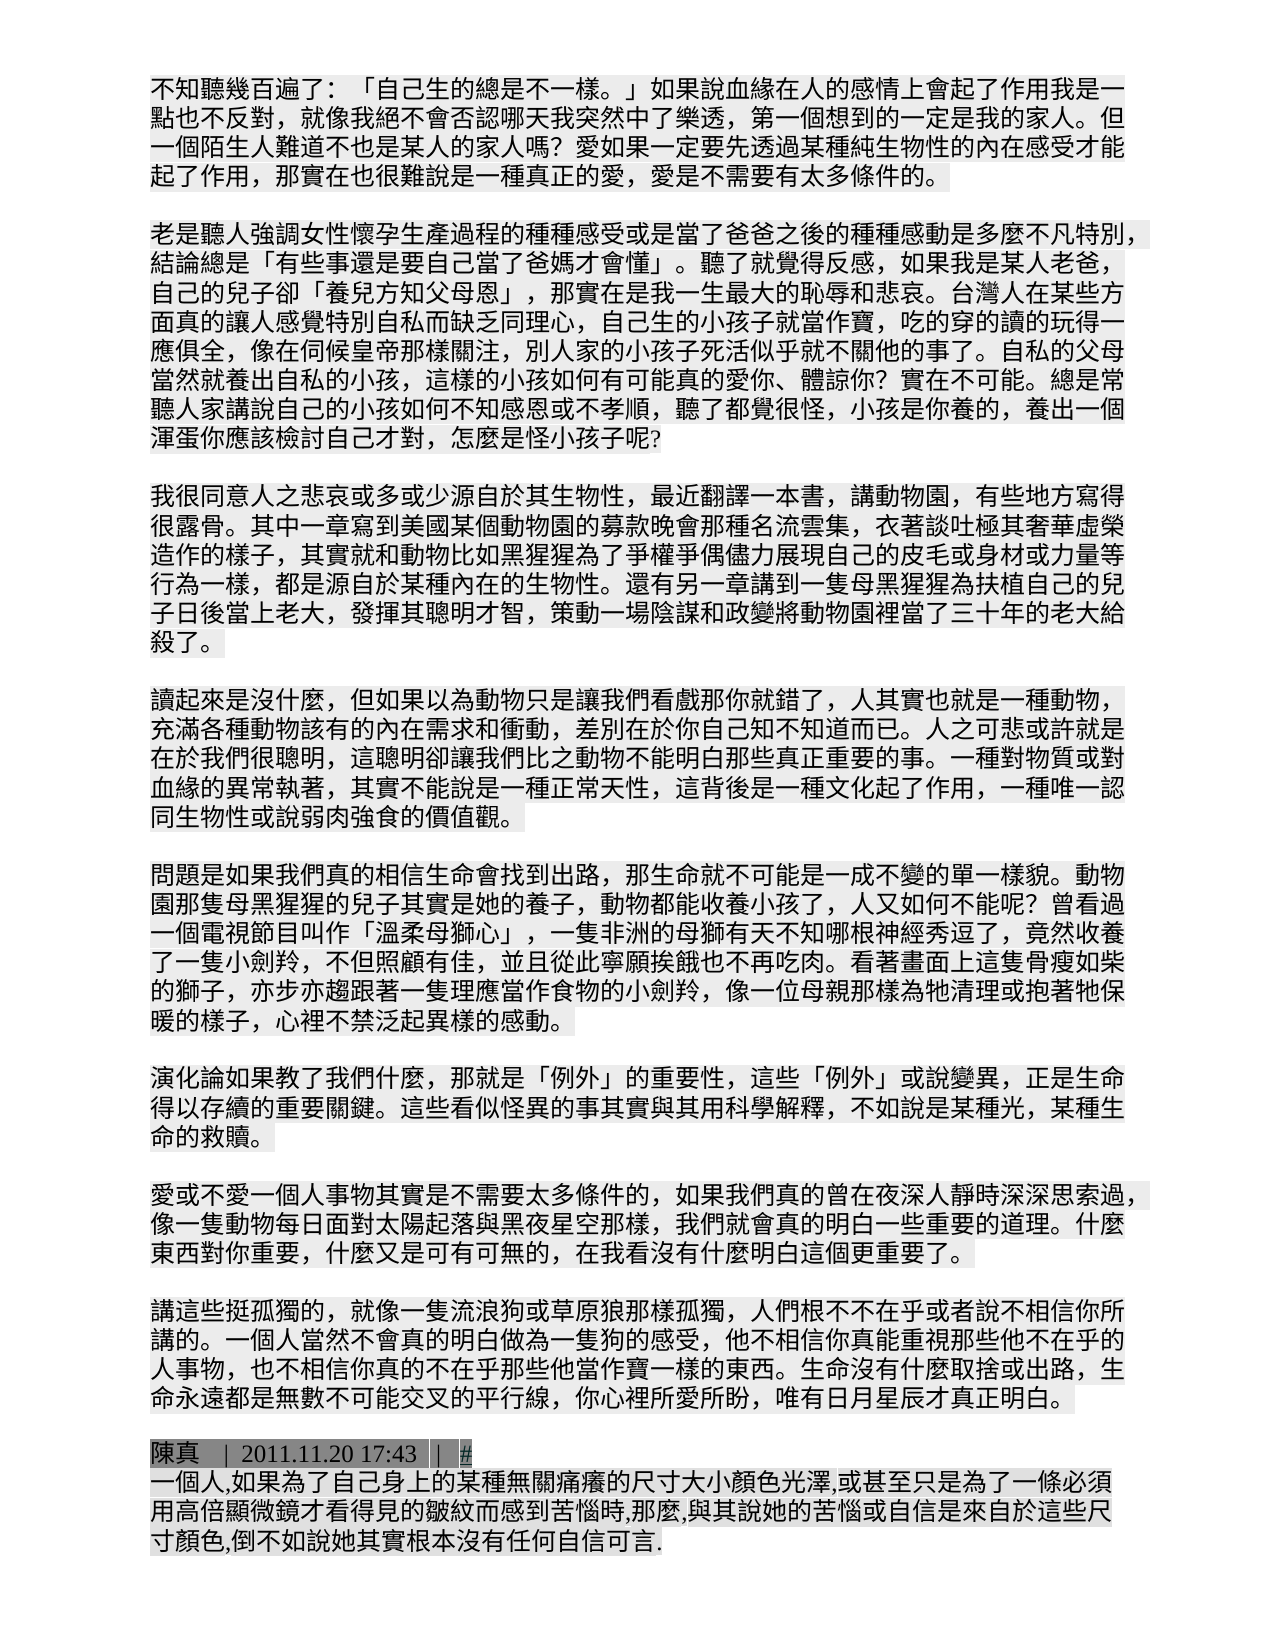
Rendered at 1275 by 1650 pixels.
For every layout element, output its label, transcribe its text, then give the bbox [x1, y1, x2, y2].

text 一個人,如果為了自己身上的某種無關痛癢的尺寸大小顏色光澤,或甚至只是為了一條必須用高倍顯微鏡才看得見的皺紋而感到苦惱時,那麼,與其說她的苦惱或自信是來自於這些尺寸顏色,倒不如說她其實根本沒有任何自信可言. 有位 "智者" 喜歡故意穿著破衣上街,以示清高與不凡. 蘇格拉底卻對他說,透過你身上衣服的破洞,我可以窺見你的虛榮. 一個東西,如果你真的無視於它的存在,那麼,不管你是站在它的正面或反面,你都沒感覺. 就比方說我從不為自己的一頭灰白亂髮及破舊衣褲感到羞於見人,當然也不覺得它有何高人一等之處. 英國人很重視穿著端莊適宜,很多餐廳是我就算有錢也進不去的,光是穿著就不合格,甚至就連在自己的學校宿舍裏走動,穿著拖鞋似乎都會影響了市容或驚嚇到他人似的,很不得體.特別是劍橋,權貴子弟多,穿著更講究. 維根斯坦在這樣一種衣冠楚楚的環境下,卻依然不打領帶,穿得像個修水管的工人,遇到下雨天,甚至還直接穿園丁用的雨鞋出門. 維根斯坦的我行我素,在學生裏頭引來許多粉絲爭相效法. 但維根斯坦說,即便是同樣的粗衣,同樣的破洞,但他一眼就能看清誰是穿真的誰是穿假的;有很多人是穿假的,他們之所以不打領帶,之所以穿著邋遢,只是故意,故示與眾不同,故示這個故示那個. 前陣子有個坐擁豪宅的朋友來見我,她說她小孩唸的小學都是雙語學校,很貴. 她批評說,在那學校,就連小朋友自己攜帶去學校吃便當用的湯匙很多都是外國進口,並且互相競爭. 她說,有一天她小孩不悅地告訴她說同學們使用的是 "德國湯匙". 我很驚訝地問她說,小學生怎麼會去注意湯匙從哪進口? 她說因為她家小孩就是使用德國湯匙,所以一眼就看出來了. 我聽了真是很 "佩服",原來社會已經進步到這種地步我都不知道,但我同時也很納悶,什麼是德國湯匙? 湯匙就湯匙,誰會去注意它? 再說我在英國住了十年,自認還頗了解歐洲,實在不知道原來連湯匙也有品牌也能如此競爭,以示身價不凡. 別人的小孩我不便批評,所以我只約略問了一句說: 妳覺得讓小孩去在乎這樣一些無聊的事,對小孩是一件好事嗎?她沒有回答. 我常想起我那位擁有億萬家財的朋友,她原本是我的粉絲,後來似乎終於看清我不會有前途的真相. 當她仍然視為我智慧大師,因此極為在乎我的一舉一動一言一行時,一直對我之 "安貧樂道" 感到不可思議. 她一直想追求自信與快樂,但她說她的褲子裙子若是在兩萬元以下,亦即不夠名貴,她真的不敢穿出門. 我跟她說,如果妳連這樣都會苦惱,怎麼可能有自信? 自信不需要花錢的,快樂也不是建築在金錢上. 她要我舉例不用錢就能得到的快樂,我說隨便路邊一條狗我都可以跟牠玩上一個下午,狗狗總不會跟我收費吧? 她聽了似乎非常驚訝,不願相信,於是當著我的面打越洋電話去英國說要跟學姐求證我所言是否事實. 記得那次暑假去找她時,就住她家,有一天,我買了一包甘蔗,一邊啃一邊拿著一個塑膠袋裝甘蔗渣,一路走到她家. 她似乎嚇壞了,一直不解地問說我是劍橋高材生怎麼會這樣? 我也不知道該怎麼回答這樣一些根本不是問題的問題. 一個東西,例如一根湯匙,當它的確不值得關注時,那它就是不值得關注;不管是重視它或是故意去蔑視它,都很無謂. 至於自信,當然不會建立在這些東西之上. [150, 1468, 1125, 1556]
text 記得三年多前開始從商的時候，老婆特別告誡我說一定要注意自己的穿著，不要再和以前一樣總是穿得十分邋遢，老是破舊的運動衣運動褲運動鞋。我很認同，所謂做什麼像什麼（袓國講”幹一行愛一行”），如果商人必須像醫生那樣有件商人的制服，我工作時會很樂意穿上。問題是迄今這制服到底長得什麼樣我仍然沒有參透。很能想像當一隻狗或色盲的感覺，常常出門為了穿衣服，像黃金鼠一樣在衣堆裡翻箱倒櫃把所能想到最合理的衣褲套在身上，結果老婆一看仍是深深嘆了一口氣。一隻狗在家大概都是和我一樣裸體吧我想，為了出門在狗身上套件衣服真的件很怪的事，而我就像色盲一樣對所謂衣著或品味或時尚那類身上的東西完全沒有理解能力。 小弟倒不是很節省，比如說我的腳先天失調，後天又不良，只能穿特定的運動鞋，否則走起路來很痛苦，而這類鞋子往往一雙一兩千塊，我向來一次趁打折買個三四雙來囤積。衣服也一樣，常常運動，為了不要每次運個動就像泡過水渾身溼透吹風感冒，只得買所謂排汗衣，一件常常媽哩個B四五百塊。 經常在運動場合聽到朋友說他這褲子是什麼牌子的，質料多特別多好穿，她那排汗衣或防寒衣又是什麼牌子的，多麼涼爽或保暖，或者今天又買了什麼外套多麼特殊，多麼高檔，觀其神色充滿喜悅興奮之情，我也挺高興趣看到朋友這麼開心，不過實在很難融入。上帝把皮毛從人身上給收走了，我們只得穿上衣服才不致凍死，說起來也是天經地義，但買一件衣服或褲子若不是基於實際的需求而是認為它可以帶來什麼額外效果或快樂，實在就很難理解。 老婆說你不懂，很多人靠衣著裝飾自己，讓自己更有魅力和自信，我反駁說衣服不就是幾塊布，會有什麼魅力? 老婆說你還是不懂，這社會的人特別是女人會認為穿著能增加自己的吸引力，讓自己更好看，我說有什麼東西比自然更好看，全部脫光不是更好看嗎? 這樣的問答不知幾百次了，每次到最後我都不敢堅持已見，因為老婆已經目露兇光，殺機若隱若現，我只好收歛一下我的美感。 幾位和我認識一年多，每週至少見一次面的朋友最近來參觀我的公司，離開時臉上帶著奇特的表情，我說怎麼了，其中一位說真看不出來，我以為你……我說以為我什麼，他有點扭捏地說我以為你說你有公司，在我想像只一間這麼大(用手比出大約兩坪大小)的亂七八糟的工作室而已。 我回家請教老婆箇中含意，老婆開示說那是因為我每次出現在別人面前就是一副比學生還隨便的穿著，又髒又破的外套加上起毛的運動衣運動褲，下雨連雨衣雨褲雨鞋也不脫就穿進人家大樓裡，然後又狼狽萬分地當眾穿穿脫脫，人家才會認定我就是一個窮酸小子，也不相信我真的有自己的店面和辦公室。我抗議說這樣講不對，我的衣服都有洗，至少沒有發出臭味，而且我的上衣褲子鞋子也常常是花很多錢買的，應該不至於沒有掩飾效果，難道別人的眼睛真的有這麼利嗎？老婆瞪著我，悠悠嘆了一口氣說，教一個瞎子看東西真的是比登天還難。 我說這不公平，妳自己也不化妝也不買衣服(老婆衣服幾乎都是穿人家送的)，相較之下我可以說是砸下重金，頗有行頭了，為什麼沒有人對妳有過什麼奇怪誤解? 她說，有些事是講天份的。 其實我不是笨，也不是不懂衣著打扮這類東西的社會意義。作為一個浸淫生物學十多年，又在商場打滾過的人，我當然很清楚外貌或包裝或形象這類東西是怎麼回事。只不過一樣米養百樣人，總有人用著完全不一樣的一種標準來看待評價人事物的內涵，用著完全不一樣的方法審視自己，而不是靠各種物質或外表或數字來建立所謂自信。 多數人就是這樣，從一種外在可見的衣著談吐或工作類型或存款數目來評價一個人，今天他看你衣著邋遢而瞧不起你，明天就因為看你公司似乎頗有規模而尊敬你了。說來我們其實對別人的眼光也不需太在意，因為那些其實就跟著這些身外物而起起落落、變大變小，又有多少人能完全無視這一切，用你真正的本質來評價你呢？ 有時候很納悶，許多人花錢買衣服買包包從不手軟，但談起戰區或非洲貧童無衣可穿無飯可吃卻毫不關心。人當然最好多在乎自己，但若除了自身衣著頭髮皮膚包包鞋子以外「完全」無視其他人之實際生存之困境或痛苦，實在也不能說是一種正常。 我也很贊成在世界展望會領養小朋友。這世界如此多的悲劇痛苦，實在不能說和人口沒有關係，珍古德說人應該開始節育，以降低對地球的傷害。對此我完全認同，也許以領養和節育替代生育看似違反某種天性，但我想總有一天人們會真的想通，屆時節育會成為一種普遍認同的共識，就像現今人們認同保育那樣。如果你在世界展望會認養一個小朋友，可以看到對方的照片，每年還會收到他/她寫來的卡片，真的是很溫馨。而且每個月也不過幾百塊，省下買一個包包或一件衣服的錢，卻可以讓一個小朋友有了生存甚至上學的機會，應該很不錯吧。 說是這樣說，但在台灣談起認養或領養總是引來各種輕蔑或不屑態度。總是會聽到一句話，不知聽幾百遍了：「自己生的總是不一樣。」如果說血緣在人的感情上會起了作用我是一點也不反對，就像我絕不會否認哪天我突然中了樂透，第一個想到的一定是我的家人。但一個陌生人難道不也是某人的家人嗎？愛如果一定要先透過某種純生物性的內在感受才能起了作用，那實在也很難說是一種真正的愛，愛是不需要有太多條件的。 老是聽人強調女性懷孕生產過程的種種感受或是當了爸爸之後的種種感動是多麼不凡特別，結論總是「有些事還是要自己當了爸媽才會懂」。聽了就覺得反感，如果我是某人老爸，自己的兒子卻「養兒方知父母恩」，那實在是我一生最大的恥辱和悲哀。台灣人在某些方面真的讓人感覺特別自私而缺乏同理心，自己生的小孩子就當作寶，吃的穿的讀的玩得一應俱全，像在伺候皇帝那樣關注，別人家的小孩子死活似乎就不關他的事了。自私的父母當然就養出自私的小孩，這樣的小孩如何有可能真的愛你、體諒你？實在不可能。總是常聽人家講說自己的小孩如何不知感恩或不孝順，聽了都覺很怪，小孩是你養的，養出一個渾蛋你應該檢討自己才對，怎麼是怪小孩子呢? 我很同意人之悲哀或多或少源自於其生物性，最近翻譯一本書，講動物園，有些地方寫得很露骨。其中一章寫到美國某個動物園的募款晚會那種名流雲集，衣著談吐極其奢華虛榮造作的樣子，其實就和動物比如黑猩猩為了爭權爭偶儘力展現自己的皮毛或身材或力量等行為一樣，都是源自於某種內在的生物性。還有另一章講到一隻母黑猩猩為扶植自己的兒子日後當上老大，發揮其聰明才智，策動一場陰謀和政變將動物園裡當了三十年的老大給殺了。 讀起來是沒什麼，但如果以為動物只是讓我們看戲那你就錯了，人其實也就是一種動物，充滿各種動物該有的內在需求和衝動，差別在於你自己知不知道而已。人之可悲或許就是在於我們很聰明，這聰明卻讓我們比之動物不能明白那些真正重要的事。一種對物質或對血緣的異常執著，其實不能說是一種正常天性，這背後是一種文化起了作用，一種唯一認同生物性或說弱肉強食的價值觀。 問題是如果我們真的相信生命會找到出路，那生命就不可能是一成不變的單一樣貌。動物園那隻母黑猩猩的兒子其實是她的養子，動物都能收養小孩了，人又如何不能呢？曾看過一個電視節目叫作「溫柔母獅心」，一隻非洲的母獅有天不知哪根神經秀逗了，竟然收養了一隻小劍羚，不但照顧有佳，並且從此寧願挨餓也不再吃肉。看著畫面上這隻骨瘦如柴的獅子，亦步亦趨跟著一隻理應當作食物的小劍羚，像一位母親那樣為牠清理或抱著牠保暖的樣子，心裡不禁泛起異樣的感動。 演化論如果教了我們什麼，那就是「例外」的重要性，這些「例外」或說變異，正是生命得以存續的重要關鍵。這些看似怪異的事其實與其用科學解釋，不如說是某種光，某種生命的救贖。 愛或不愛一個人事物其實是不需要太多條件的，如果我們真的曾在夜深人靜時深深思索過，像一隻動物每日面對太陽起落與黑夜星空那樣，我們就會真的明白一些重要的道理。什麼東西對你重要，什麼又是可有可無的，在我看沒有什麼明白這個更重要了。 講這些挺孤獨的，就像一隻流浪狗或草原狼那樣孤獨，人們根不不在乎或者說不相信你所講的。一個人當然不會真的明白做為一隻狗的感受，他不相信你真能重視那些他不在乎的人事物，也不相信你真的不在乎那些他當作寶一樣的東西。生命沒有什麼取捨或出路，生命永遠都是無數不可能交叉的平行線，你心裡所愛所盼，唯有日月星辰才真正明白。 [150, 75, 1125, 1414]
text 陳真 | 2011.11.20 17:43 | # [150, 1439, 1125, 1468]
